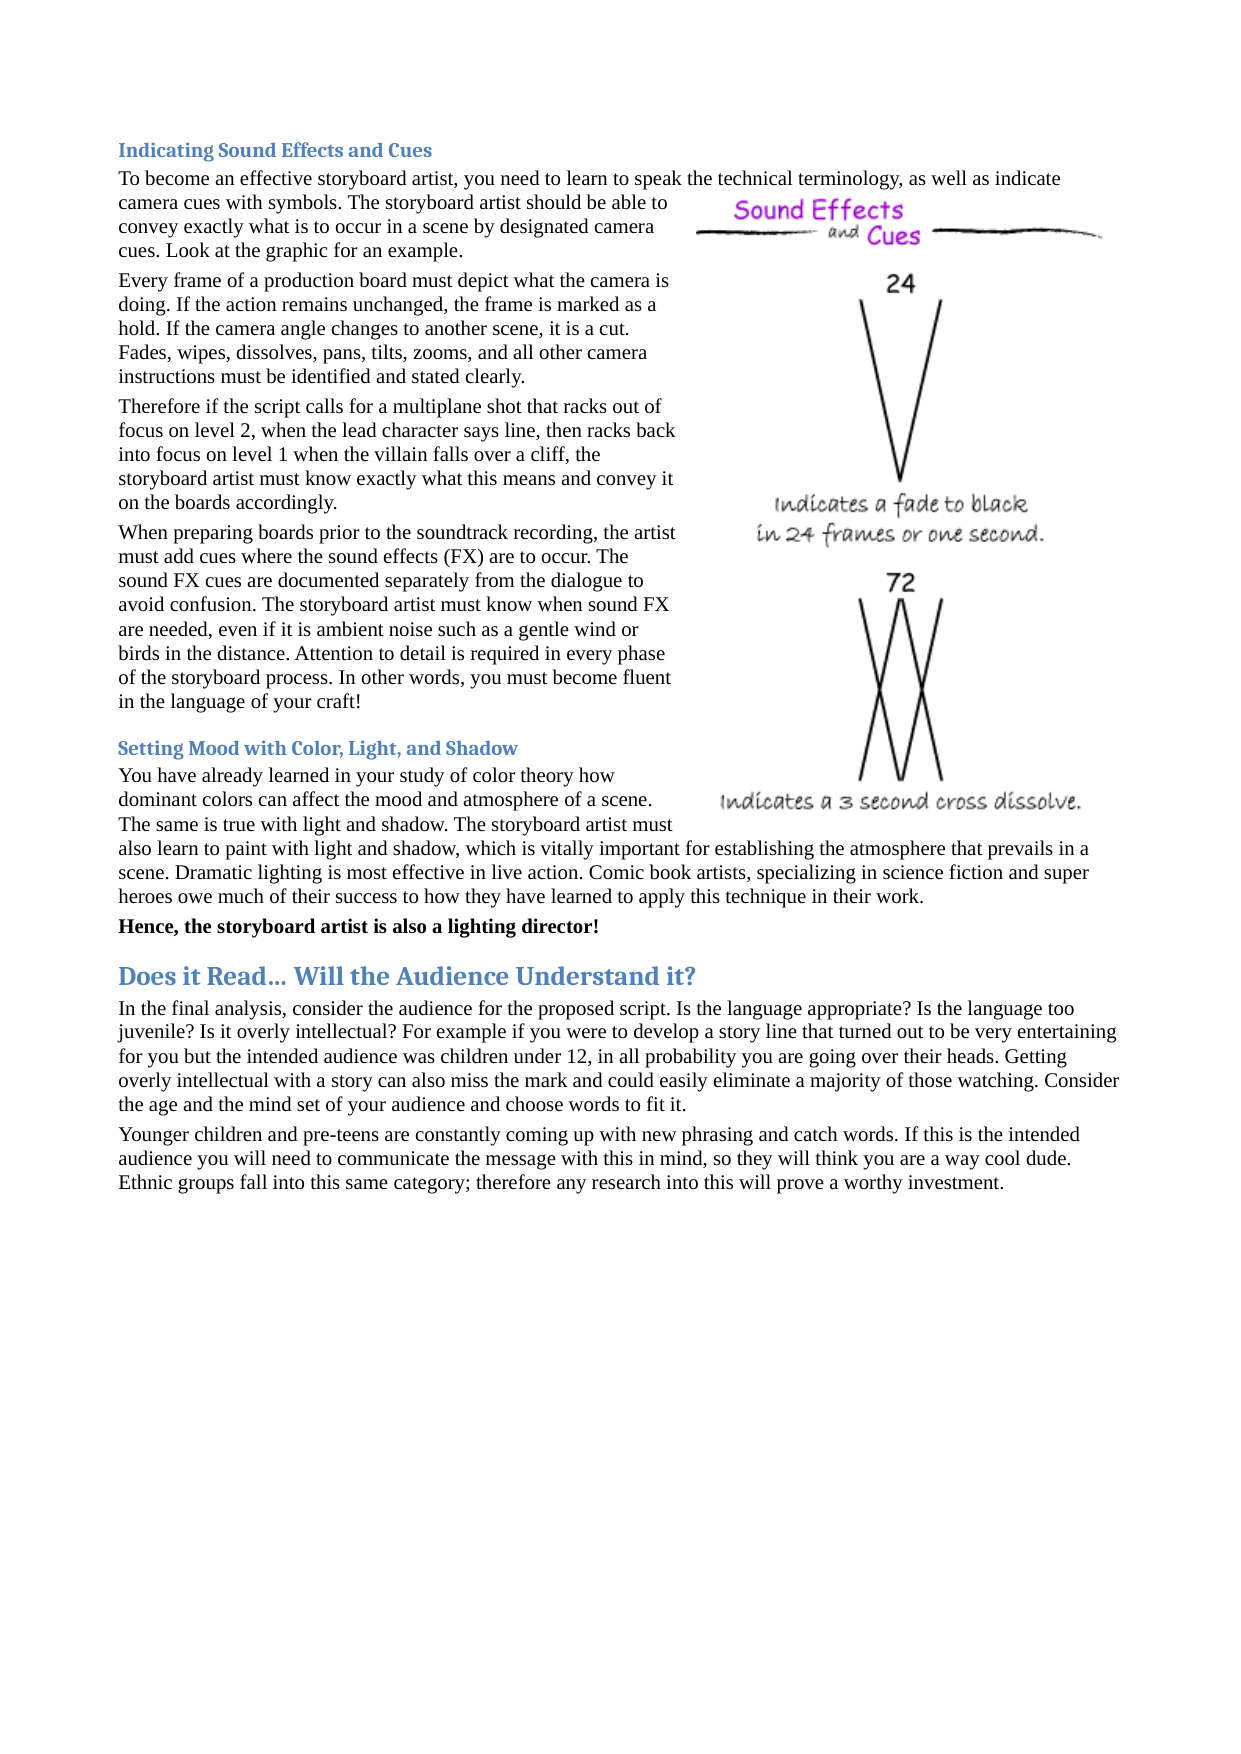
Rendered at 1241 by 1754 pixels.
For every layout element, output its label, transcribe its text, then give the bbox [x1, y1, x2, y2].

text When preparing boards prior to the soundtrack recording, the artist must add cues where the sound effects (FX) are to occur. The sound FX cues are documented separately from the dialogue to avoid confusion. The storyboard artist must know when sound FX are needed, even if it is ambient noise such as a gentle wind or birds in the distance. Attention to detail is required in every phase of the storyboard process. In other words, you must become fluent in the language of your craft! [118, 520, 696, 713]
text In the final analysis, consider the audience for the proposed script. Is the language appropriate? Is the language too juvenile? Is it overly intellectual? For example if you were to develop a story line that turned out to be very entertaining for you but the intended audience was children under 12, in all probability you are going over their heads. Getting overly intellectual with a story can also miss the mark and could easily eliminate a majority of those watching. Consider the age and the mind set of your audience and choose words to fit it. [118, 995, 1122, 1116]
subtitle Does it Read… Will the Audience Understand it? [118, 961, 1122, 992]
text Hence, the storyboard artist is also a lighting director! [118, 913, 1122, 938]
text Every frame of a production board must depict what the camera is doing. If the action remains unchanged, the frame is marked as a hold. If the camera angle changes to another scene, it is a cut. Fades, wipes, dissolves, pans, tilts, zooms, and all other camera instructions must be identified and stated clearly. [118, 268, 696, 388]
text Therefore if the script calls for a multiplane shot that racks out of focus on level 2, when the lead character says line, then racks back into focus on level 1 when the villain falls over a cliff, the storyboard artist must know exactly what this means and convey it on the boards accordingly. [118, 394, 696, 514]
picture [696, 193, 1103, 819]
subtitle Indicating Sound Effects and Cues [118, 139, 1122, 163]
text You have already learned in your study of color theory how dominant colors can affect the mood and atmosphere of a scene. The same is true with light and shadow. The storyboard artist must also learn to paint with light and shadow, which is vitally important for establishing the atmosphere that prevails in a scene. Dramatic lighting is most effective in live action. Comic book artists, specializing in science fiction and super heroes owe much of their success to how they have learned to apply this technique in their work. [118, 763, 1122, 908]
text Younger children and pre-teens are constantly coming up with new phrasing and catch words. If this is the intended audience you will need to communicate the message with this in mind, so they will think you are a way cool dude. Ethnic groups fall into this same category; therefore any research into this will prove a worthy investment. [118, 1122, 1122, 1194]
text To become an effective storyboard artist, you need to learn to speak the technical terminology, as well as indicate camera cues with symbols. The storyboard artist should be able to convey exactly what is to occur in a scene by designated camera cues. Look at the graphic for an example. [118, 166, 1122, 262]
subtitle Setting Mood with Color, Light, and Shadow [118, 736, 696, 760]
